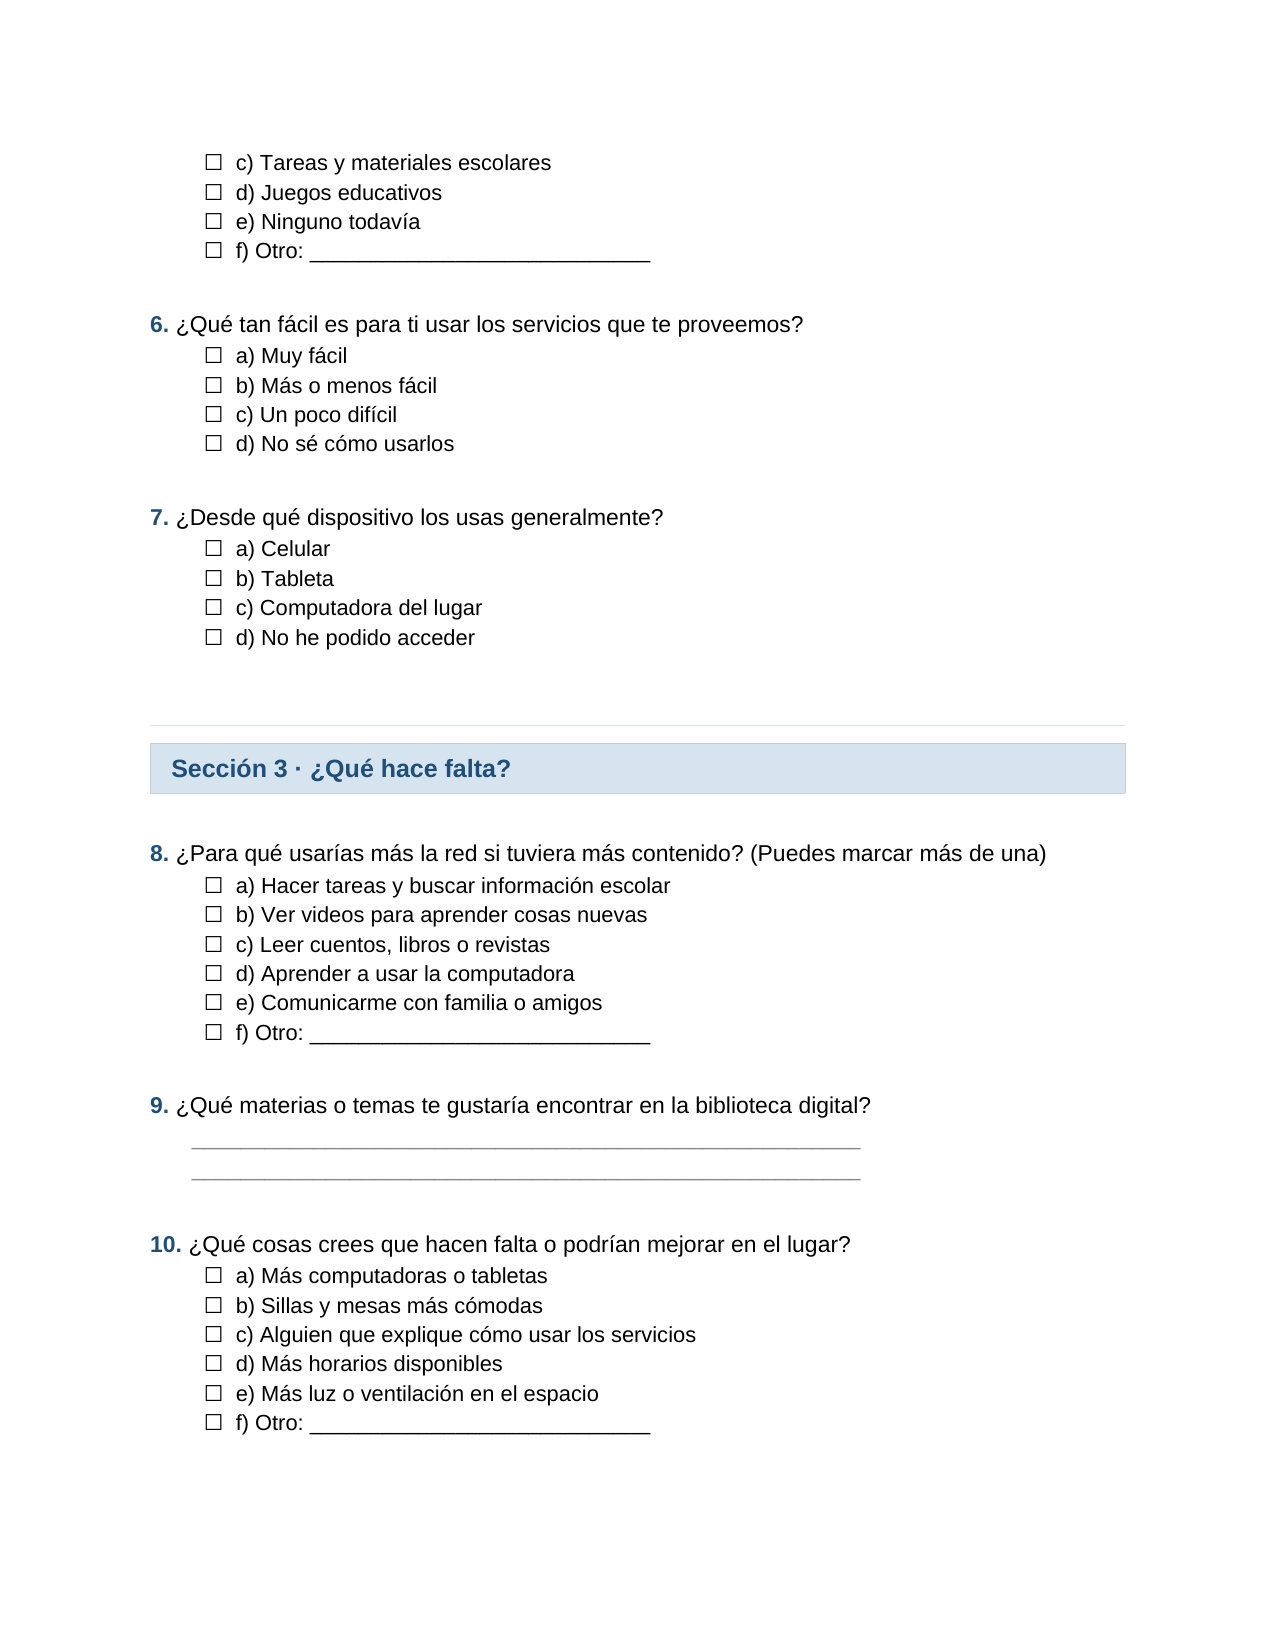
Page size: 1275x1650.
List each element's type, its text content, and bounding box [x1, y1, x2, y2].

text ☐ d) Más horarios disponibles [192, 1351, 1125, 1376]
text 9. ¿Qué materias o temas te gustaría encontrar en la biblioteca digital? [150, 1092, 1125, 1118]
text _______________________________________________________ [192, 1124, 1125, 1150]
text ☐ f) Otro: ____________________________ [192, 1410, 1125, 1435]
text ☐ a) Más computadoras o tabletas [192, 1263, 1125, 1288]
text ☐ c) Leer cuentos, libros o revistas [192, 931, 1125, 957]
text ☐ c) Alguien que explique cómo usar los servicios [192, 1322, 1125, 1347]
text ☐ c) Tareas y materiales escolares [192, 150, 1125, 175]
text ☐ c) Un poco difícil [192, 402, 1125, 427]
text ☐ f) Otro: ____________________________ [192, 238, 1125, 263]
text 7. ¿Desde qué dispositivo los usas generalmente? [150, 504, 1125, 530]
text ☐ c) Computadora del lugar [192, 595, 1125, 620]
text ☐ b) Más o menos fácil [192, 372, 1125, 398]
text ☐ b) Tableta [192, 566, 1125, 591]
text ☐ d) Juegos educativos [192, 179, 1125, 204]
text ☐ e) Comunicarme con familia o amigos [192, 990, 1125, 1015]
text ☐ e) Ninguno todavía [192, 209, 1125, 234]
text ☐ b) Sillas y mesas más cómodas [192, 1292, 1125, 1318]
text ☐ a) Muy fácil [192, 343, 1125, 368]
text ☐ d) No sé cómo usarlos [192, 431, 1125, 456]
text 8. ¿Para qué usarías más la red si tuviera más contenido? (Puedes marcar más de una) [150, 840, 1125, 866]
text ☐ d) Aprender a usar la computadora [192, 961, 1125, 986]
text ☐ b) Ver videos para aprender cosas nuevas [192, 902, 1125, 927]
table_header Sección 3 · ¿Qué hace falta? [151, 744, 1125, 793]
text ☐ a) Celular [192, 536, 1125, 561]
text 6. ¿Qué tan fácil es para ti usar los servicios que te proveemos? [150, 311, 1125, 337]
text ☐ a) Hacer tareas y buscar información escolar [192, 873, 1125, 898]
text 10. ¿Qué cosas crees que hacen falta o podrían mejorar en el lugar? [150, 1231, 1125, 1257]
text ☐ f) Otro: ____________________________ [192, 1019, 1125, 1045]
text _______________________________________________________ [192, 1156, 1125, 1181]
text ☐ e) Más luz o ventilación en el espacio [192, 1381, 1125, 1406]
text ☐ d) No he podido acceder [192, 624, 1125, 649]
